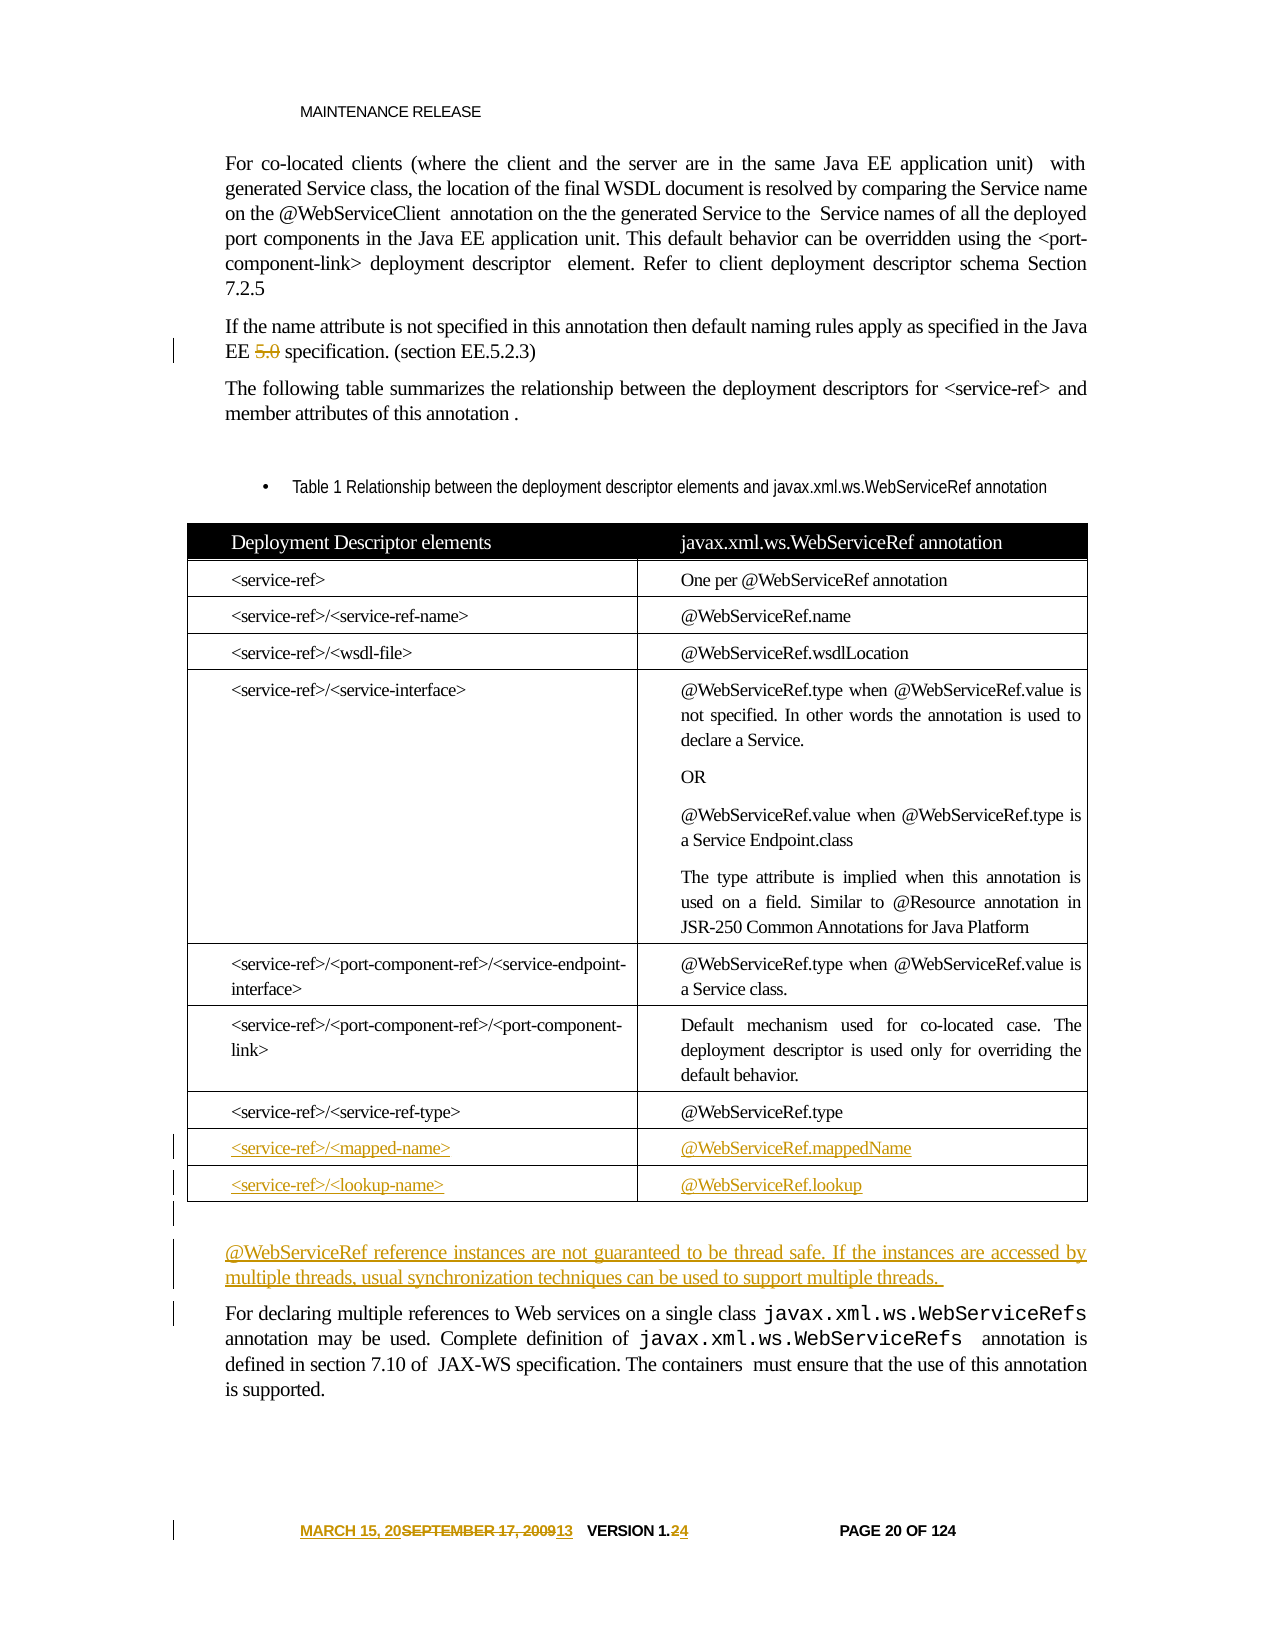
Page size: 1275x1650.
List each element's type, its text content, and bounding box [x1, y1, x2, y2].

text For declaring multiple references to Web services on a single class javax.xml.ws.WebServiceRefs annotation may be used. Complete definition of javax.xml.ws.WebServiceRefs annotation is defined in section 7.10 of JAX-WS specification. The containers must ensure that the use of this annotation is supported. [225, 1301, 1087, 1401]
table_cell <service-ref>/<mapped-name> [188, 1129, 637, 1164]
table_cell Default mechanism used for co-located case. The deployment descriptor is used only for overriding the default behavior. [638, 1006, 1087, 1091]
table_cell @WebServiceRef.lookup [638, 1166, 1087, 1201]
table_cell @WebServiceRef.name [638, 597, 1087, 633]
table_cell <service-ref> [188, 561, 637, 596]
table_header javax.xml.ws.WebServiceRef annotation [638, 524, 1087, 559]
table_cell @WebServiceRef.mappedName [638, 1129, 1087, 1164]
table_cell @WebServiceRef.type when @WebServiceRef.value is a Service class. [638, 944, 1087, 1005]
table_cell <service-ref>/<lookup-name> [188, 1166, 637, 1201]
text If the name attribute is not specified in this annotation then default naming rules apply as specified in the Java EE specification. (section EE.5.2.3) [225, 312, 1087, 362]
text multiple threads, usual synchronization techniques can be used to support multiple threads. [225, 1262, 1087, 1289]
table_cell One per @WebServiceRef annotation [638, 561, 1087, 596]
table_cell <service-ref>/<port-component-ref>/<port-component-link> [188, 1006, 637, 1091]
table_cell @WebServiceRef.type [638, 1092, 1087, 1128]
table_cell <service-ref>/<port-component-ref>/<service-endpoint-interface> [188, 944, 637, 1005]
text For co-located clients (where the client and the server are in the same Java EE application unit) with generated Service class, the location of the final WSDL document is resolved by comparing the Service name on the @WebServiceClient annotation on the the generated Service to the Service names of all the deployed port components in the Java EE application unit. This default behavior can be overridden using the <port-component-link> deployment descriptor element. Refer to client deployment descriptor schema Section 7.2.5 [225, 150, 1087, 300]
table_cell @WebServiceRef.type when @WebServiceRef.value is not specified. In other words the annotation is used to declare a Service. OR @WebServiceRef.value when @WebServiceRef.type is a Service Endpoint.class The type attribute is implied when this annotation is used on a field. Similar to @Resource annotation in JSR-250 Common Annotations for Java Platform [638, 670, 1087, 943]
table_header Deployment Descriptor elements [188, 524, 637, 559]
table_cell <service-ref>/<service-ref-type> [188, 1092, 637, 1128]
table_cell <service-ref>/<service-interface> [188, 670, 637, 943]
table_cell @WebServiceRef.wsdlLocation [638, 634, 1087, 669]
table_cell <service-ref>/<wsdl-file> [188, 634, 637, 669]
text @WebServiceRef reference instances are not guaranteed to be thread safe. If the instances are accessed by [225, 1202, 1087, 1260]
text The following table summarizes the relationship between the deployment descriptors for <service-ref> and member attributes of this annotation . [225, 375, 1087, 425]
list Table 1 Relationship between the deployment descriptor elements and javax.xml.ws.WebServiceRef annotation [262, 475, 1087, 498]
table_cell <service-ref>/<service-ref-name> [188, 597, 637, 633]
